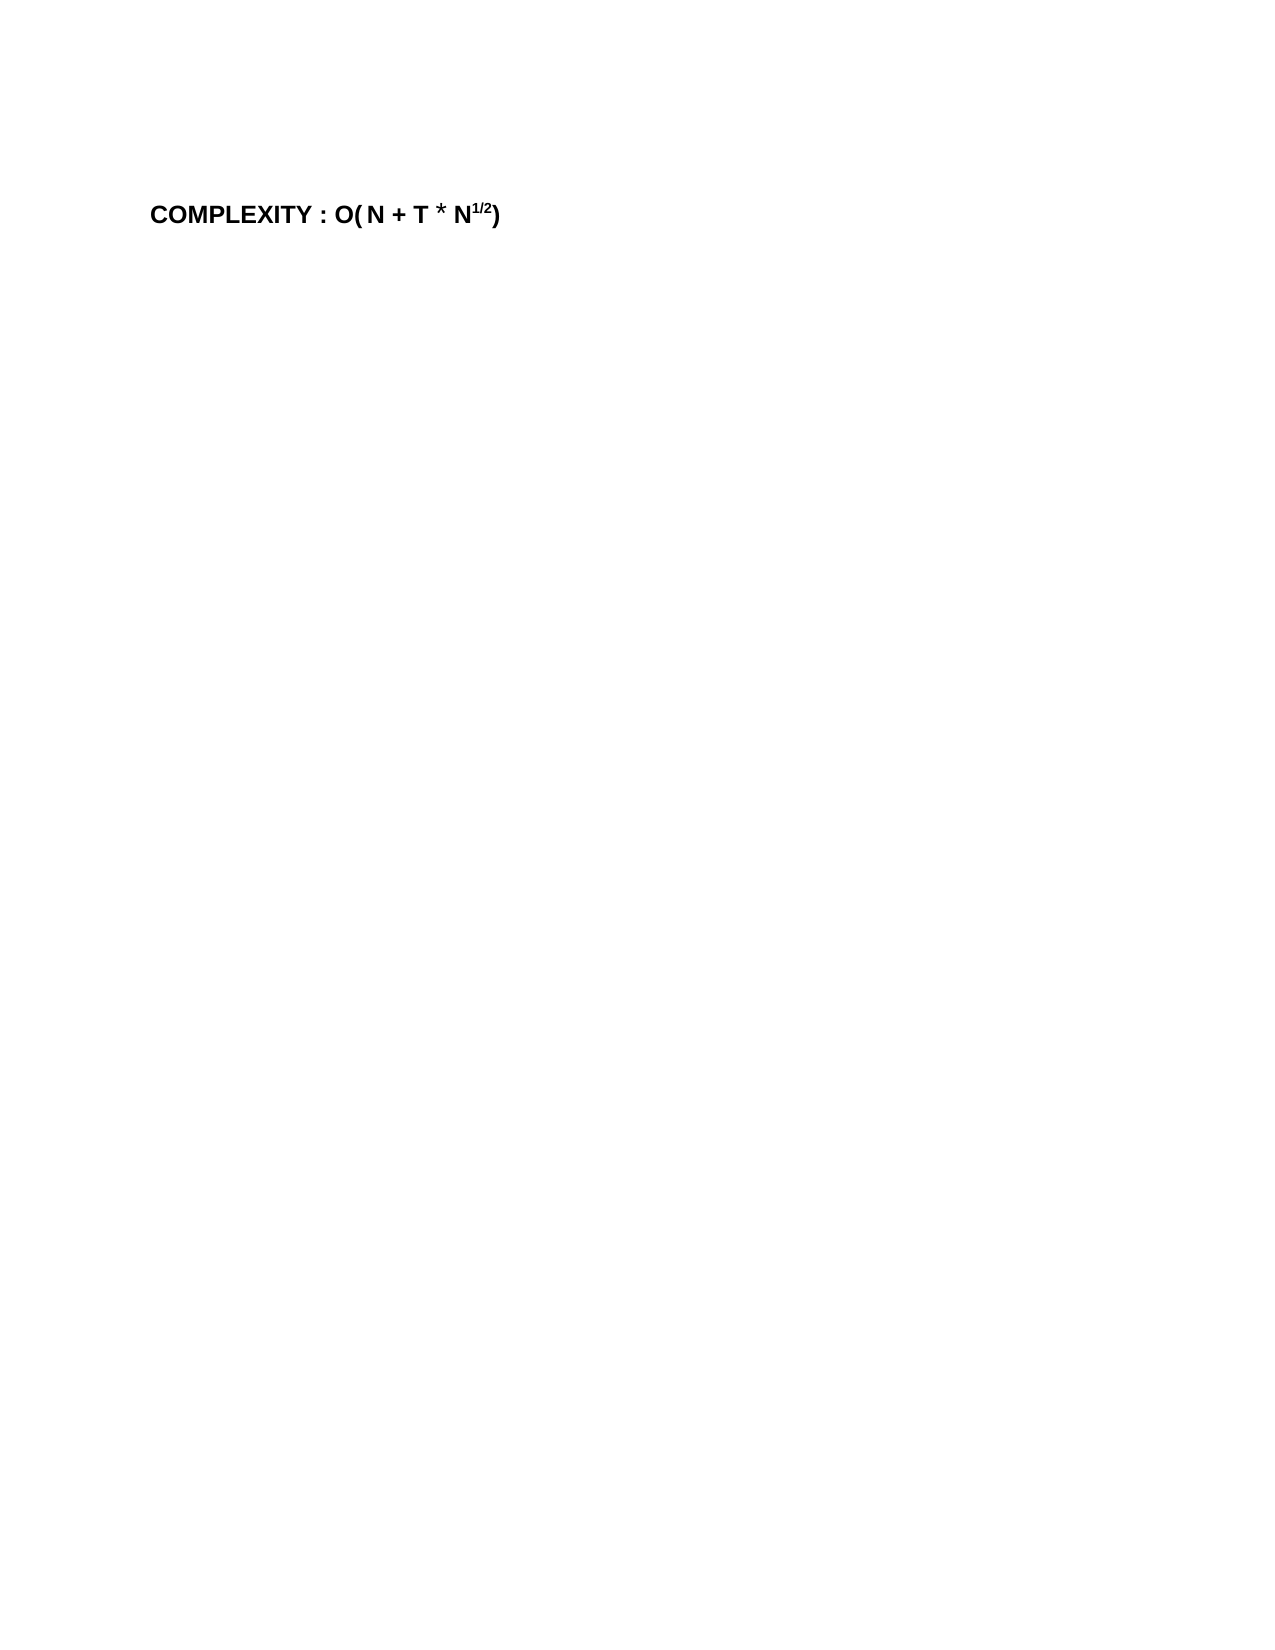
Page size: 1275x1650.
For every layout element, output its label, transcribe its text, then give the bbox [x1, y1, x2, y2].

text COMPLEXITY : O( N + T * N1/2) [150, 196, 1125, 229]
